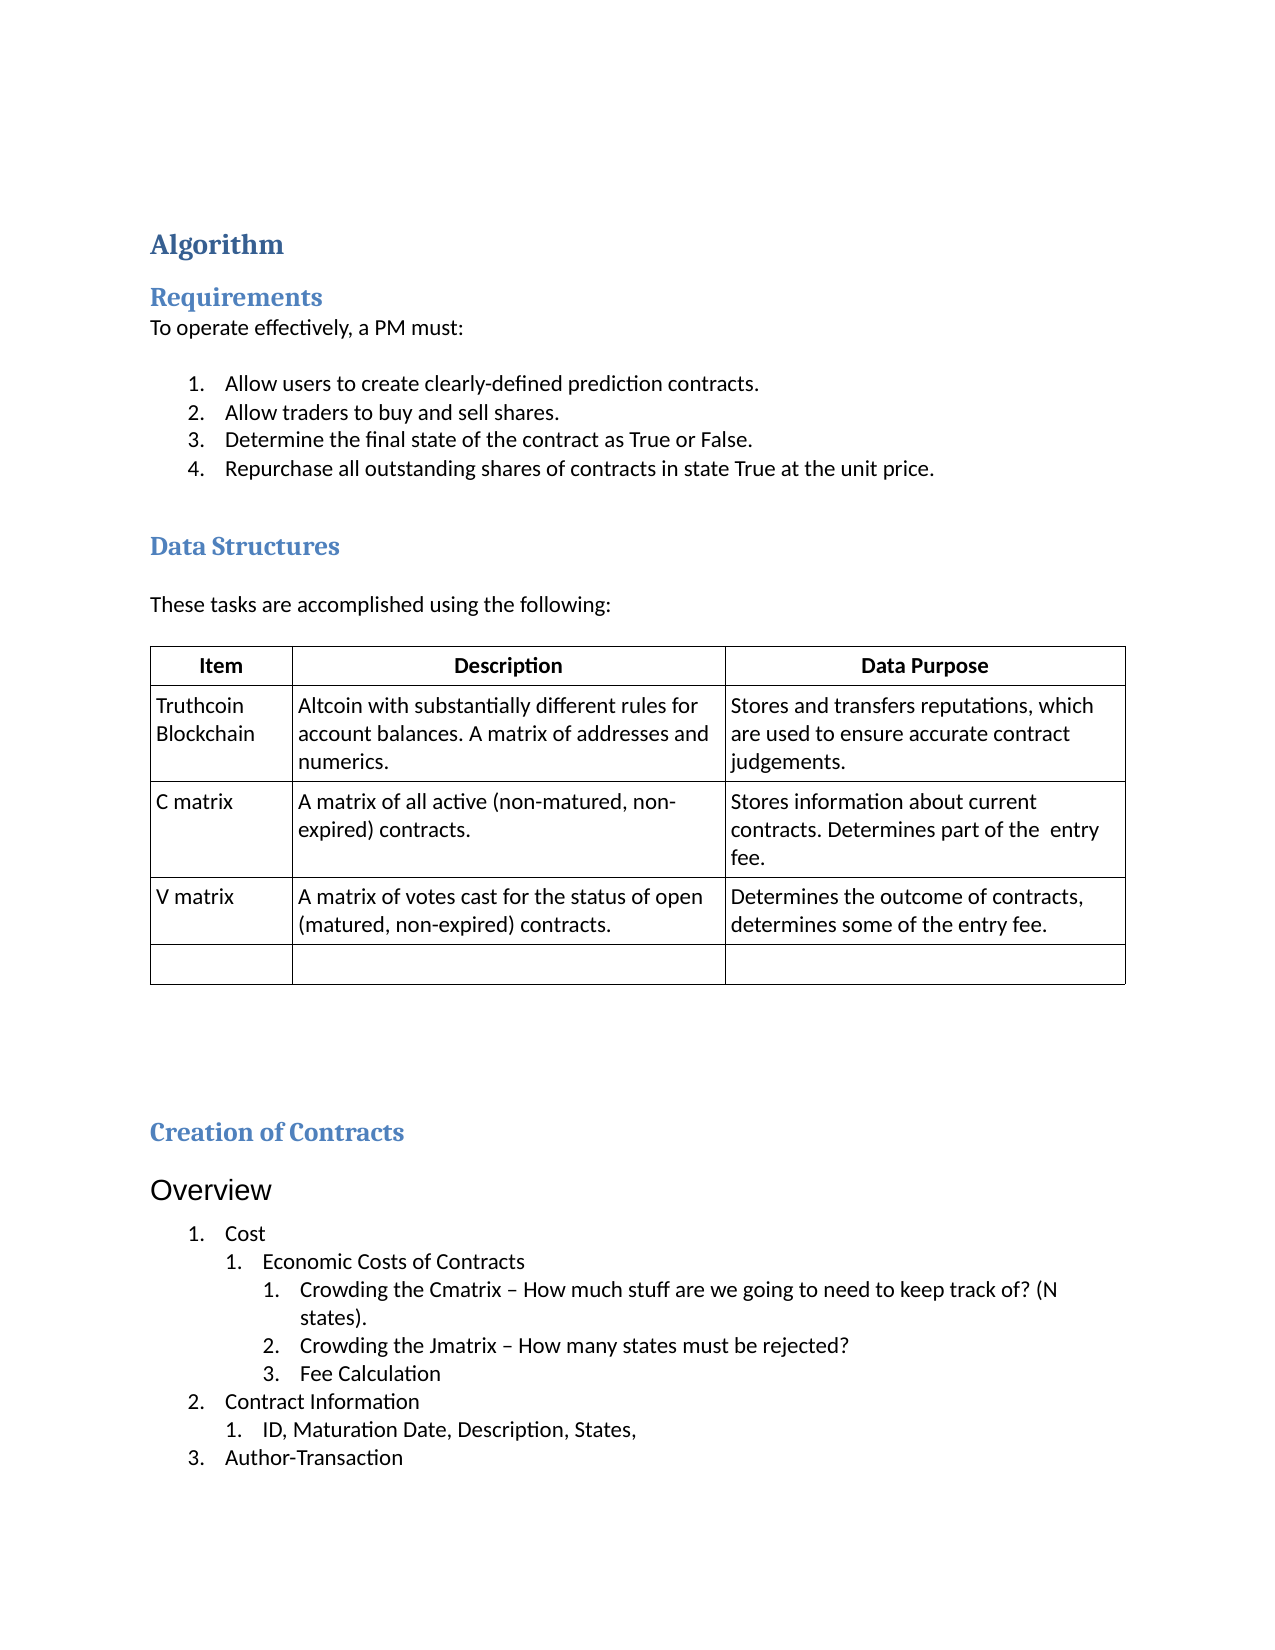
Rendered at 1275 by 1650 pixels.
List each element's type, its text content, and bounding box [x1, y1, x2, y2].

list Contract Information [187, 1387, 1125, 1415]
list Determine the final state of the contract as True or False. [187, 426, 1125, 454]
list Author-Transaction [187, 1443, 1125, 1471]
list Repurchase all outstanding shares of contracts in state True at the unit price. [187, 454, 1125, 482]
table_cell Stores and transfers reputations, which are used to ensure accurate contract judgements. [726, 686, 1125, 781]
list Cost [187, 1219, 1125, 1247]
table_cell Altcoin with substantially different rules for account balances. A matrix of addresses and numerics. [293, 686, 725, 781]
table_cell [726, 945, 1125, 984]
table_header Description [293, 647, 725, 685]
text To operate effectively, a PM must: [150, 313, 1125, 342]
list Crowding the Jmatrix – How many states must be rejected? [262, 1331, 1125, 1359]
list Allow users to create clearly-defined prediction contracts. [187, 369, 1125, 398]
table_cell Truthcoin Blockchain [151, 686, 292, 781]
table_header Data Purpose [726, 647, 1125, 685]
list Fee Calculation [262, 1359, 1125, 1387]
table_cell Determines the outcome of contracts, determines some of the entry fee. [726, 878, 1125, 944]
table_cell A matrix of all active (non-matured, non-expired) contracts. [293, 782, 725, 877]
table_cell [151, 945, 292, 984]
table_cell Stores information about current contracts. Determines part of the entry fee. [726, 782, 1125, 877]
table_cell C matrix [151, 782, 292, 877]
list Economic Costs of Contracts [225, 1247, 1125, 1275]
subtitle Overview [150, 1173, 1125, 1206]
list Allow traders to buy and sell shares. [187, 398, 1125, 426]
subtitle Creation of Contracts [150, 1117, 1125, 1148]
table_header Item [151, 647, 292, 685]
list Crowding the Cmatrix – How much stuff are we going to need to keep track of? (N states). [262, 1275, 1125, 1331]
subtitle Algorithm [150, 228, 1125, 262]
subtitle Requirements [150, 282, 1125, 313]
text These tasks are accomplished using the following: [150, 590, 1125, 618]
table_cell V matrix [151, 878, 292, 944]
subtitle Data Structures [150, 531, 1125, 562]
table_cell [293, 945, 725, 984]
table_cell A matrix of votes cast for the status of open (matured, non-expired) contracts. [293, 878, 725, 944]
list ID, Maturation Date, Description, States, [225, 1415, 1125, 1443]
